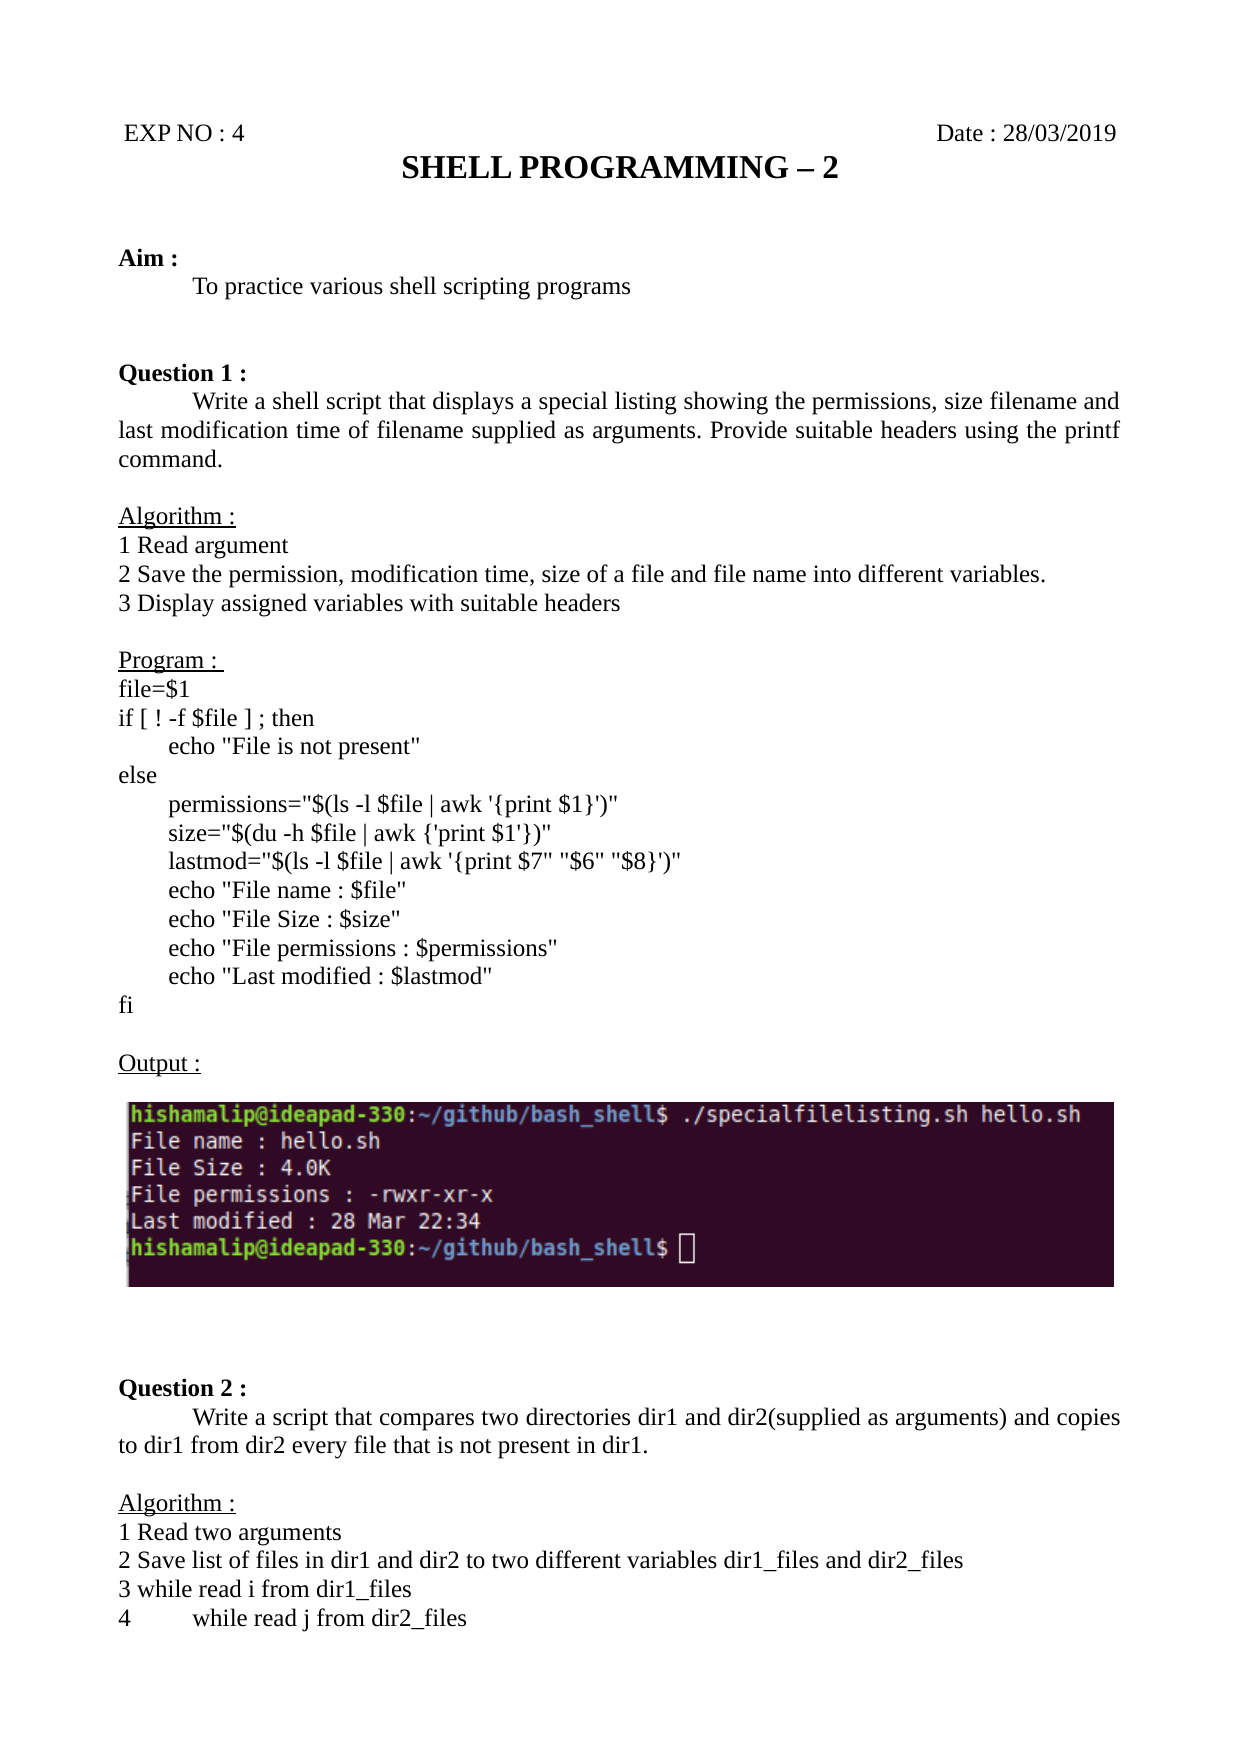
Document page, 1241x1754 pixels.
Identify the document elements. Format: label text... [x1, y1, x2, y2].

text echo "File is not present" [118, 731, 1122, 760]
text 3 Display assigned variables with suitable headers [118, 588, 1122, 616]
text permissions="$(ls -l $file | awk '{print $1}')" [118, 789, 1122, 818]
text Algorithm : [118, 1488, 1122, 1517]
text 3 while read i from dir1_files [118, 1574, 1122, 1603]
text 2 Save the permission, modification time, size of a file and file name into different variables. [118, 559, 1122, 588]
text file=$1 [118, 674, 1122, 703]
text Algorithm : [118, 501, 1122, 530]
text EXP NO : 4 Date : 28/03/2019 [118, 118, 1122, 147]
text Aim : [118, 243, 1122, 271]
text 1 Read two arguments [118, 1517, 1122, 1546]
text echo "File Size : $size" [118, 904, 1122, 933]
text echo "File permissions : $permissions" [118, 933, 1122, 961]
text echo "Last modified : $lastmod" [118, 961, 1122, 990]
text if [ ! -f $file ] ; then [118, 703, 1122, 731]
text echo "File name : $file" [118, 875, 1122, 904]
picture [126, 1102, 1114, 1287]
text fi [118, 990, 1122, 1019]
text To practice various shell scripting programs [118, 271, 1122, 300]
text 1 Read argument [118, 530, 1122, 559]
text Write a script that compares two directories dir1 and dir2(supplied as arguments) and copies to dir1 from dir2 every file that is not present in dir1. [118, 1402, 1122, 1459]
text SHELL PROGRAMMING – 2 [118, 147, 1122, 185]
text 4 while read j from dir2_files [118, 1603, 1122, 1632]
text else [118, 760, 1122, 789]
text Write a shell script that displays a special listing showing the permissions, size filename and last modification time of filename supplied as arguments. Provide suitable headers using the printf command. [118, 386, 1122, 473]
text Question 2 : [118, 1373, 1122, 1402]
text Question 1 : [118, 358, 1122, 386]
text 2 Save list of files in dir1 and dir2 to two different variables dir1_files and dir2_files [118, 1546, 1122, 1574]
text lastmod="$(ls -l $file | awk '{print $7" "$6" "$8}')" [118, 846, 1122, 875]
text Program : [118, 645, 1122, 674]
text size="$(du -h $file | awk {'print $1'})" [118, 818, 1122, 846]
text Output : [118, 1048, 1122, 1076]
